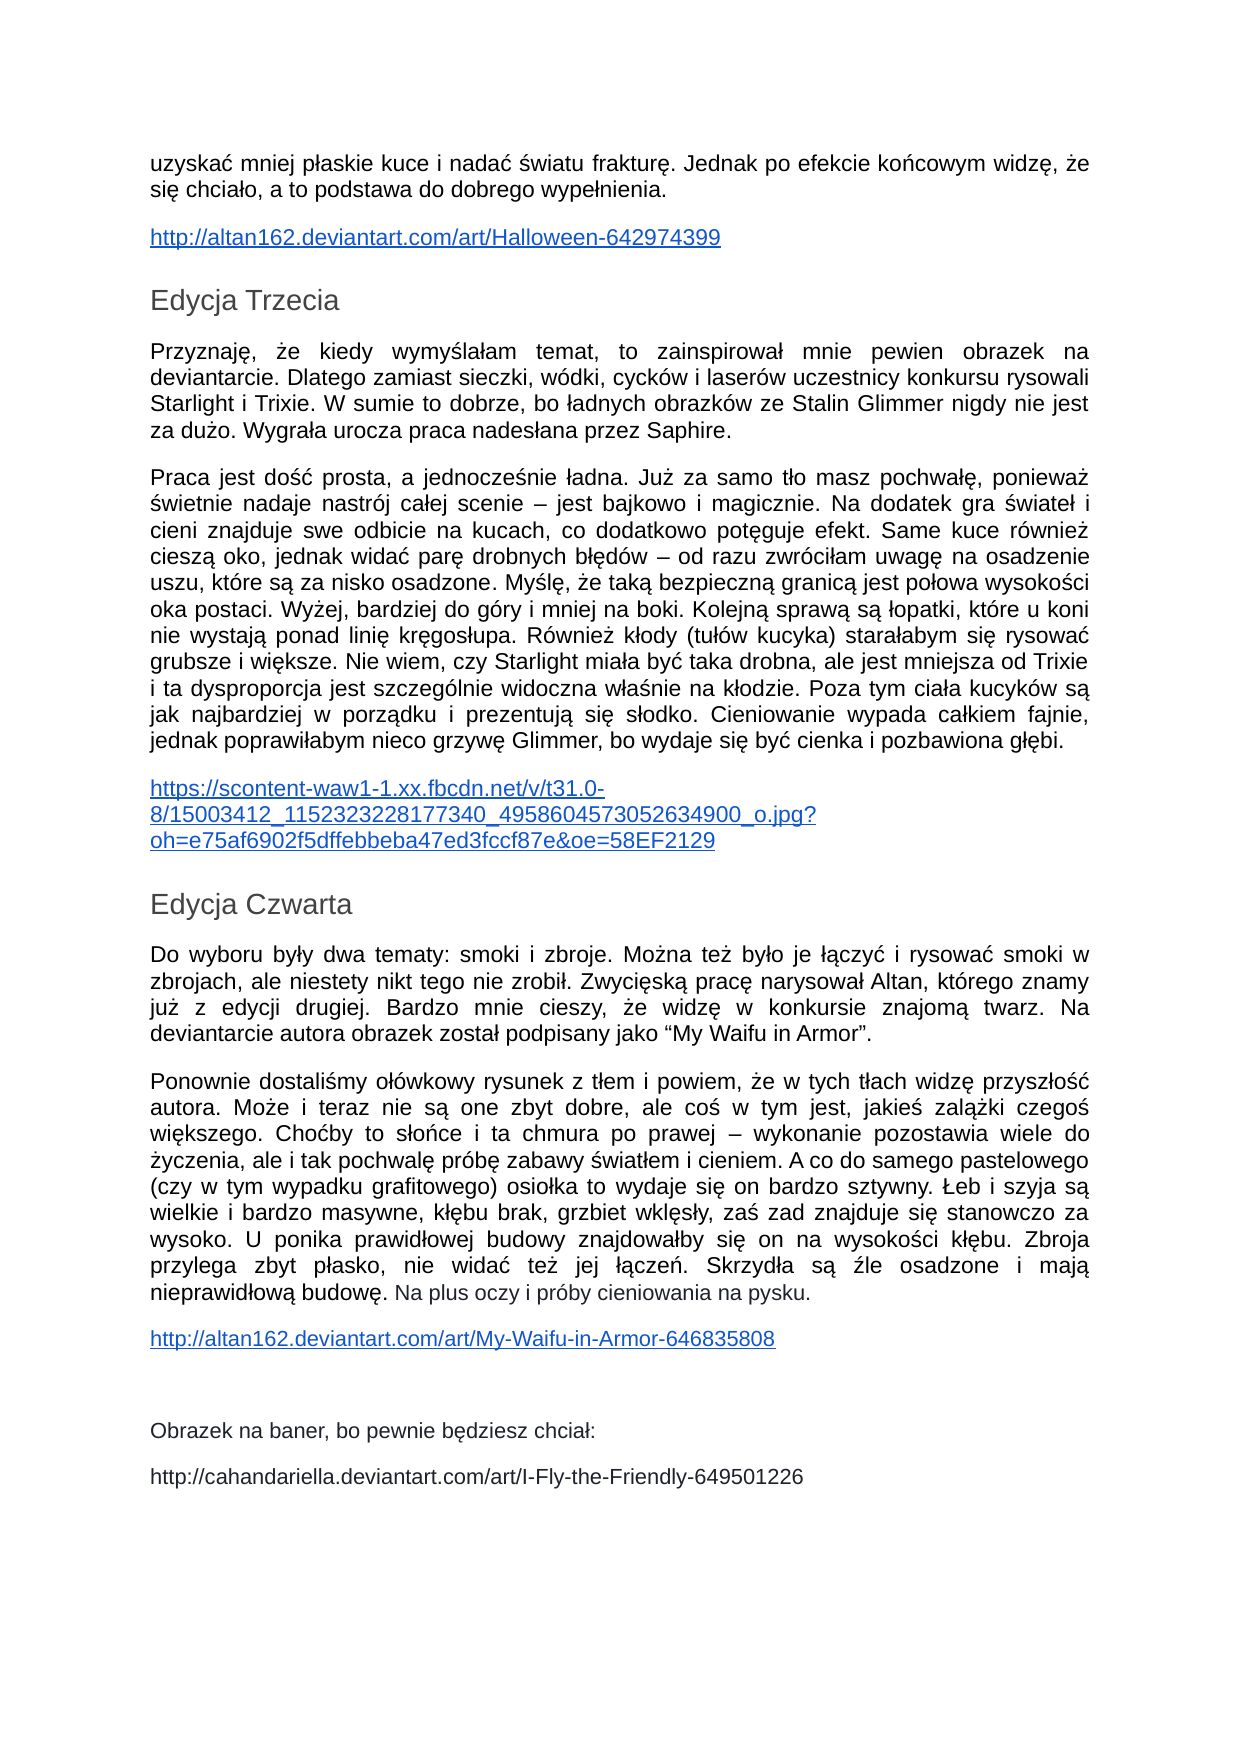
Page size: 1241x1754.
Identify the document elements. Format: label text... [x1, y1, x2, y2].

text http://cahandariella.deviantart.com/art/I-Fly-the-Friendly-649501226 [150, 1464, 1090, 1489]
text Ponownie dostaliśmy ołówkowy rysunek z tłem i powiem, że w tych tłach widzę przyszłość autora. Może i teraz nie są one zbyt dobre, ale coś w tym jest, jakieś zalążki czegoś większego. Choćby to słońce i ta chmura po prawej – wykonanie pozostawia wiele do życzenia, ale i tak pochwalę próbę zabawy światłem i cieniem. A co do samego pastelowego (czy w tym wypadku grafitowego) osiołka to wydaje się on bardzo sztywny. Łeb i szyja są wielkie i bardzo masywne, kłębu brak, grzbiet wklęsły, zaś zad znajduje się stanowczo za wysoko. U ponika prawidłowej budowy znajdowałby się on na wysokości kłębu. Zbroja przylega zbyt płasko, nie widać też jej łączeń. Skrzydła są źle osadzone i mają nieprawidłową budowę. Na plus oczy i próby cieniowania na pysku. [150, 1068, 1090, 1305]
text Obrazek na baner, bo pewnie będziesz chciał: [150, 1418, 1090, 1443]
text http://altan162.deviantart.com/art/My-Waifu-in-Armor-646835808 [150, 1326, 1090, 1351]
subtitle Edycja Czwarta [150, 887, 1090, 921]
subtitle Edycja Trzecia [150, 283, 1090, 317]
text https://scontent-waw1-1.xx.fbcdn.net/v/t31.0-8/15003412_1152323228177340_4958604573052634900_o.jpg?oh=e75af6902f5dffebbeba47ed3fccf87e&oe=58EF2129 [150, 774, 1090, 854]
text Przyznaję, że kiedy wymyślałam temat, to zainspirował mnie pewien obrazek na deviantarcie. Dlatego zamiast sieczki, wódki, cycków i laserów uczestnicy konkursu rysowali Starlight i Trixie. W sumie to dobrze, bo ładnych obrazków ze Stalin Glimmer nigdy nie jest za dużo. Wygrała urocza praca nadesłana przez Saphire. [150, 338, 1090, 443]
text uzyskać mniej płaskie kuce i nadać światu frakturę. Jednak po efekcie końcowym widzę, że się chciało, a to podstawa do dobrego wypełnienia. [150, 150, 1090, 203]
text http://altan162.deviantart.com/art/Halloween-642974399 [150, 223, 1090, 250]
text Do wyboru były dwa tematy: smoki i zbroje. Można też było je łączyć i rysować smoki w zbrojach, ale niestety nikt tego nie zrobił. Zwycięską pracę narysował Altan, którego znamy już z edycji drugiej. Bardzo mnie cieszy, że widzę w konkursie znajomą twarz. Na deviantarcie autora obrazek został podpisany jako “My Waifu in Armor”. [150, 941, 1090, 1047]
text Praca jest dość prosta, a jednocześnie ładna. Już za samo tło masz pochwałę, ponieważ świetnie nadaje nastrój całej scenie – jest bajkowo i magicznie. Na dodatek gra świateł i cieni znajduje swe odbicie na kucach, co dodatkowo potęguje efekt. Same kuce również cieszą oko, jednak widać parę drobnych błędów – od razu zwróciłam uwagę na osadzenie uszu, które są za nisko osadzone. Myślę, że taką bezpieczną granicą jest połowa wysokości oka postaci. Wyżej, bardziej do góry i mniej na boki. Kolejną sprawą są łopatki, które u koni nie wystają ponad linię kręgosłupa. Również kłody (tułów kucyka) starałabym się rysować grubsze i większe. Nie wiem, czy Starlight miała być taka drobna, ale jest mniejsza od Trixie i ta dysproporcja jest szczególnie widoczna właśnie na kłodzie. Poza tym ciała kucyków są jak najbardziej w porządku i prezentują się słodko. Cieniowanie wypada całkiem fajnie, jednak poprawiłabym nieco grzywę Glimmer, bo wydaje się być cienka i pozbawiona głębi. [150, 464, 1090, 754]
